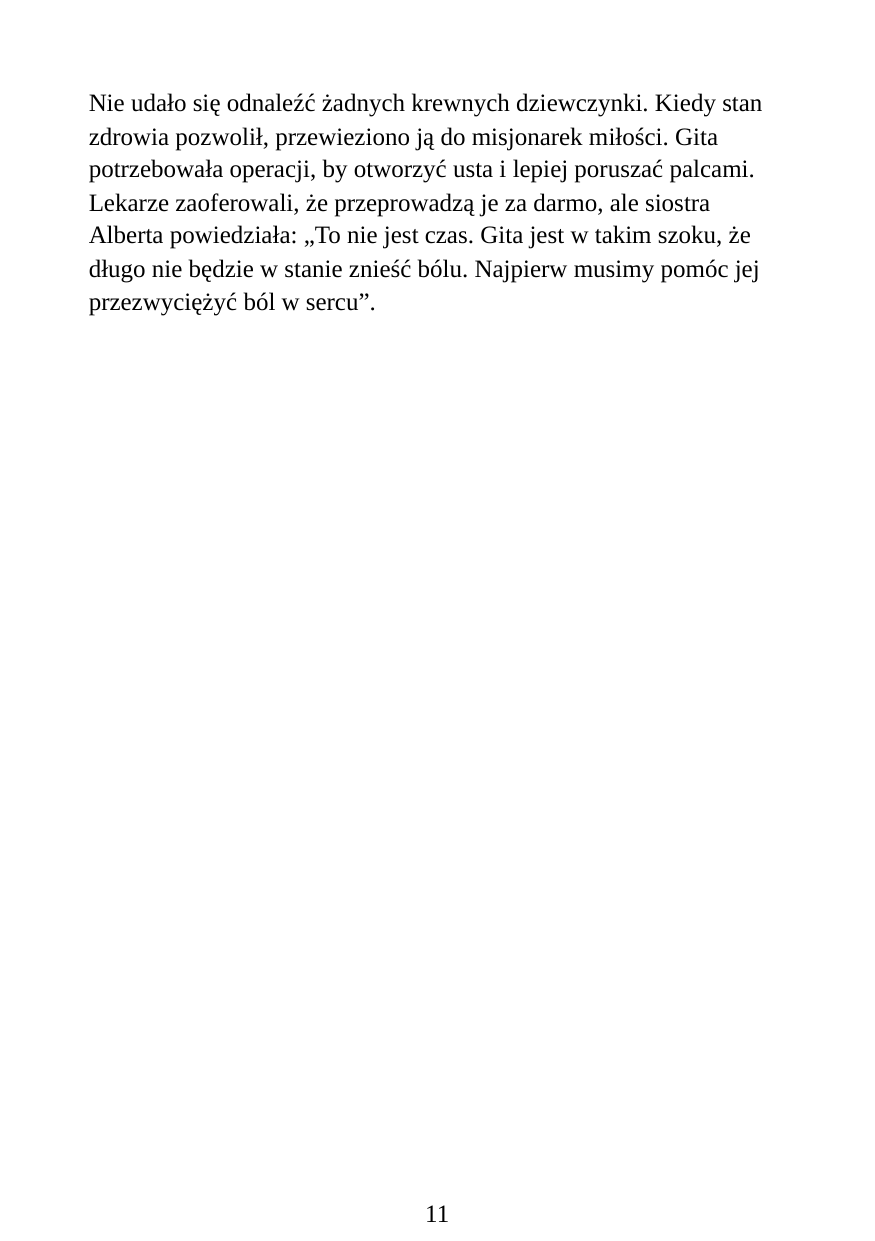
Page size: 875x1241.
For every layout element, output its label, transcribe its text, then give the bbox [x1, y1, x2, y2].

text Nie udało się odnaleźć żadnych krewnych dziewczynki. Kiedy stan zdrowia pozwolił, przewieziono ją do misjonarek miłości. Gita potrzebowała operacji, by otworzyć usta i lepiej poruszać palcami. Lekarze zaoferowali, że przeprowadzą je za darmo, ale siostra Alberta powiedziała: „To nie jest czas. Gita jest w takim szoku, że długo nie będzie w stanie znieść bólu. Najpierw musimy pomóc jej przezwyciężyć ból w sercu”. [88, 88, 786, 315]
